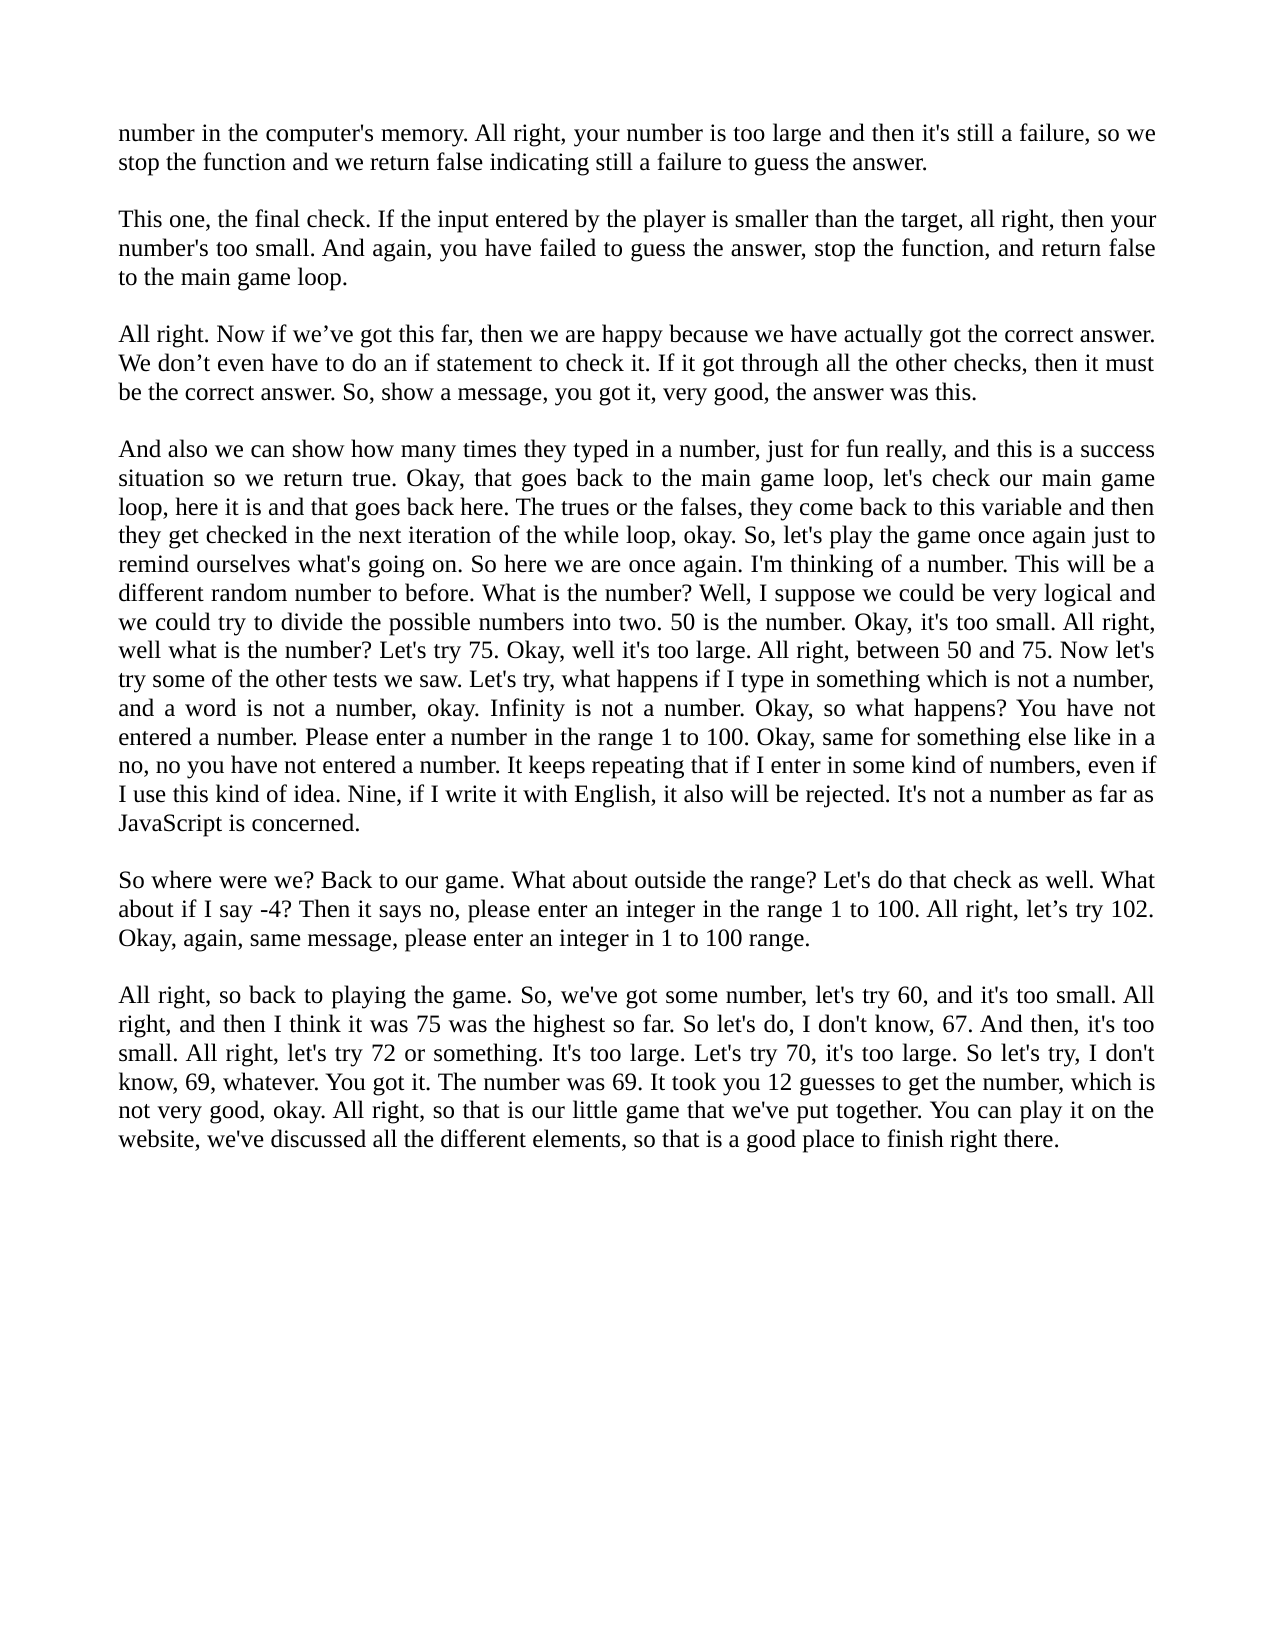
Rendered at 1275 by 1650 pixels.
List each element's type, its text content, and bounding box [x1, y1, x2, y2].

text This one, the final check. If the input entered by the player is smaller than the target, all right, then your number's too small. And again, you have failed to guess the answer, stop the function, and return false to the main game loop. [118, 204, 1157, 291]
text So where were we? Back to our game. What about outside the range? Let's do that check as well. What about if I say -4? Then it says no, please enter an integer in the range 1 to 100. All right, let’s try 102. Okay, again, same message, please enter an integer in 1 to 100 range. [118, 866, 1157, 952]
text And also we can show how many times they typed in a number, just for fun really, and this is a success situation so we return true. Okay, that goes back to the main game loop, let's check our main game loop, here it is and that goes back here. The trues or the falses, they come back to this variable and then they get checked in the next iteration of the while loop, okay. So, let's play the game once again just to remind ourselves what's going on. So here we are once again. I'm thinking of a number. This will be a different random number to before. What is the number? Well, I suppose we could be very logical and we could try to divide the possible numbers into two. 50 is the number. Okay, it's too small. All right, well what is the number? Let's try 75. Okay, well it's too large. All right, between 50 and 75. Now let's try some of the other tests we saw. Let's try, what happens if I type in something which is not a number, and a word is not a number, okay. Infinity is not a number. Okay, so what happens? You have not entered a number. Please enter a number in the range 1 to 100. Okay, same for something else like in a no, no you have not entered a number. It keeps repeating that if I enter in some kind of numbers, even if I use this kind of idea. Nine, if I write it with English, it also will be rejected. It's not a number as far as JavaScript is concerned. [118, 434, 1157, 837]
text All right, so back to playing the game. So, we've got some number, let's try 60, and it's too small. All right, and then I think it was 75 was the highest so far. So let's do, I don't know, 67. And then, it's too small. All right, let's try 72 or something. It's too large. Let's try 70, it's too large. So let's try, I don't know, 69, whatever. You got it. The number was 69. It took you 12 guesses to get the number, which is not very good, okay. All right, so that is our little game that we've put together. You can play it on the website, we've discussed all the different elements, so that is a good place to finish right there. [118, 981, 1157, 1153]
text All right. Now if we’ve got this far, then we are happy because we have actually got the correct answer. We don’t even have to do an if statement to check it. If it got through all the other checks, then it must be the correct answer. So, show a message, you got it, very good, the answer was this. [118, 319, 1157, 406]
text number in the computer's memory. All right, your number is too large and then it's still a failure, so we stop the function and we return false indicating still a failure to guess the answer. [118, 118, 1157, 176]
